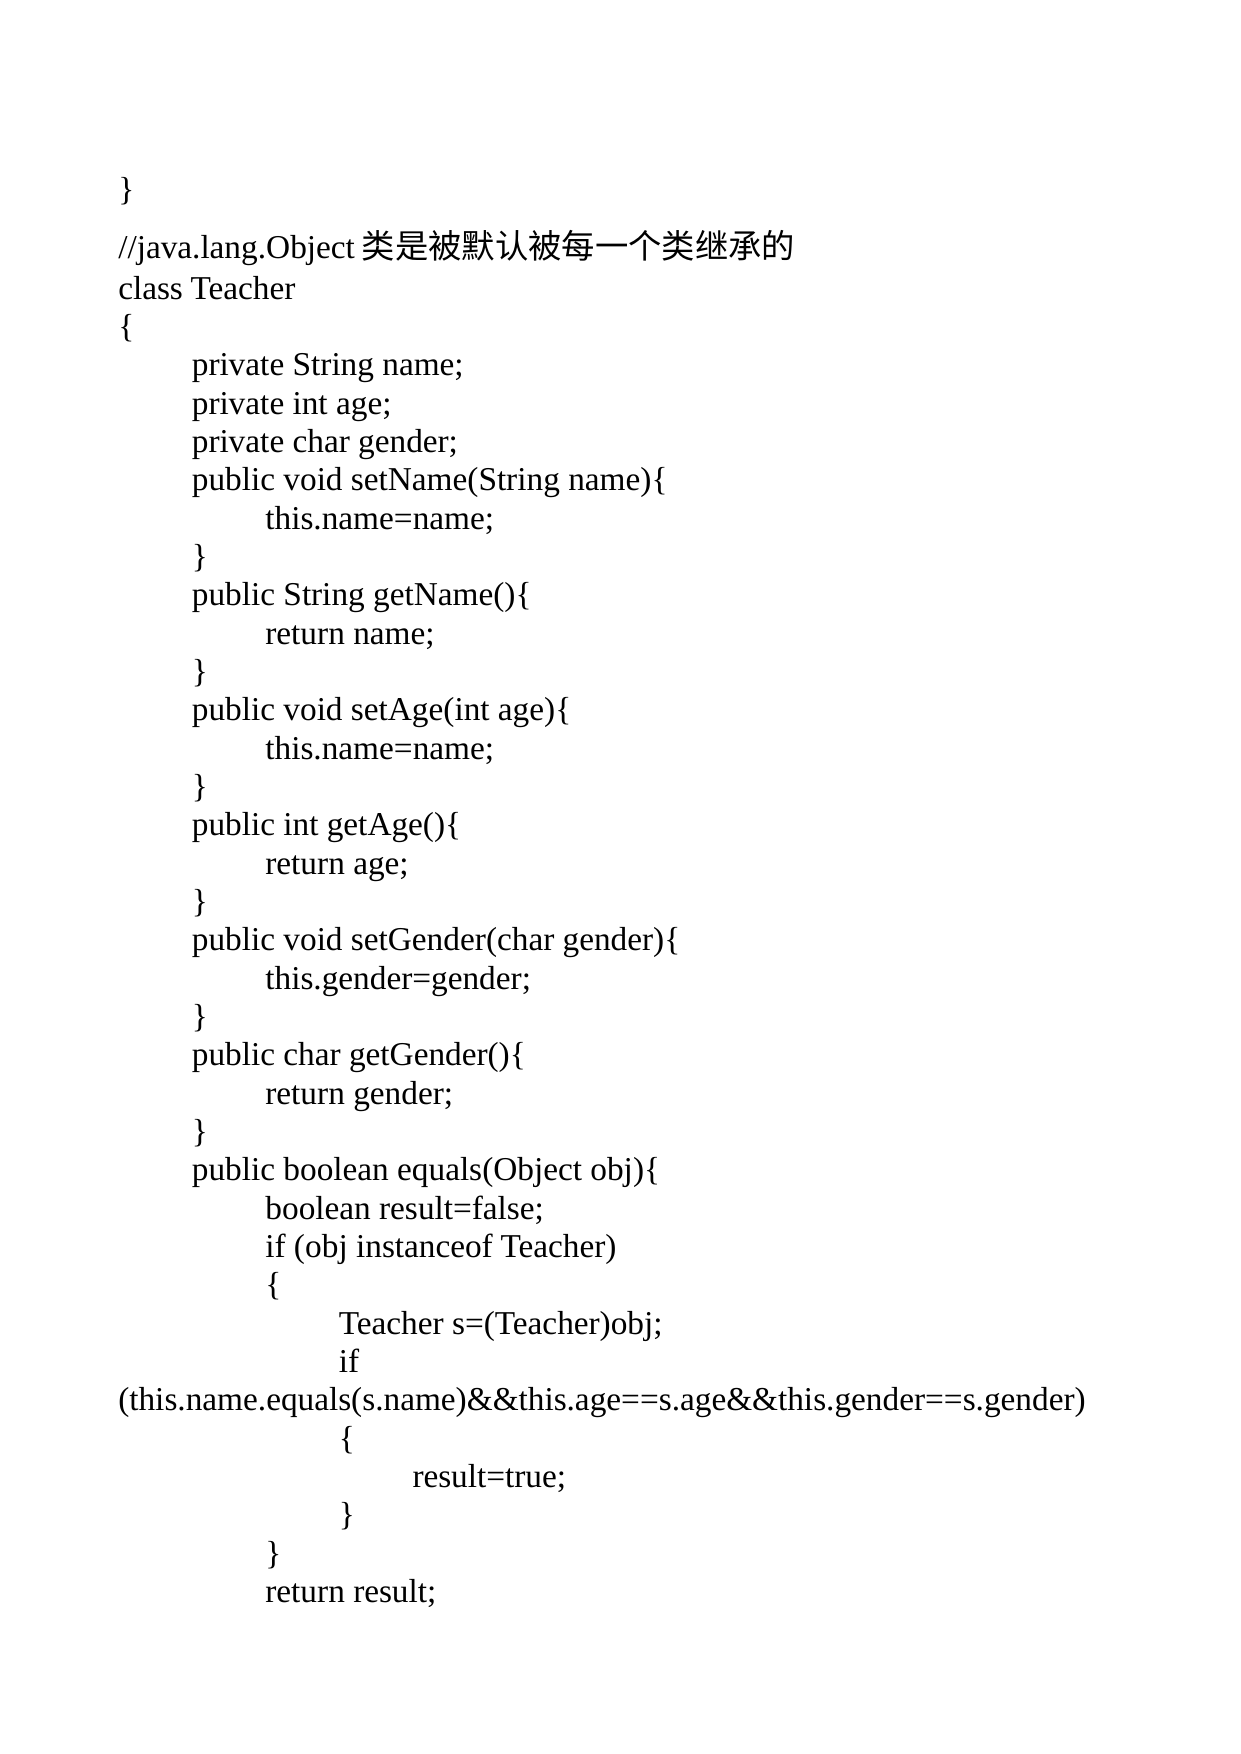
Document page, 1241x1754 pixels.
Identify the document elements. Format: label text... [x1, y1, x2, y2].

text this.gender=gender; [118, 958, 1122, 996]
text if (this.name.equals(s.name)&&this.age==s.age&&this.gender==s.gender) [118, 1341, 1122, 1418]
text } [118, 1495, 1122, 1533]
text } [118, 651, 1122, 690]
text if (obj instanceof Teacher) [118, 1226, 1122, 1265]
text this.name=name; [118, 728, 1122, 766]
text } [118, 536, 1122, 575]
text public char getGender(){ [118, 1035, 1122, 1073]
text private String name; [118, 345, 1122, 383]
text public String getName(){ [118, 575, 1122, 613]
text { [118, 1265, 1122, 1303]
text private int age; [118, 383, 1122, 421]
text } [118, 1111, 1122, 1150]
text this.name=name; [118, 498, 1122, 536]
text } [118, 1533, 1122, 1571]
text //java.lang.Object类是被默认被每一个类继承的 [118, 220, 1122, 268]
text } [118, 996, 1122, 1035]
text private char gender; [118, 421, 1122, 460]
text } [118, 169, 1122, 207]
text public int getAge(){ [118, 805, 1122, 843]
text } [118, 881, 1122, 920]
text return result; [118, 1571, 1122, 1610]
text return gender; [118, 1073, 1122, 1111]
text public void setGender(char gender){ [118, 920, 1122, 958]
text } [118, 766, 1122, 805]
text public void setName(String name){ [118, 460, 1122, 498]
text public boolean equals(Object obj){ [118, 1150, 1122, 1188]
text Teacher s=(Teacher)obj; [118, 1303, 1122, 1341]
text return name; [118, 613, 1122, 651]
text { [118, 1418, 1122, 1456]
text class Teacher [118, 268, 1122, 306]
text result=true; [118, 1456, 1122, 1495]
text return age; [118, 843, 1122, 881]
text boolean result=false; [118, 1188, 1122, 1226]
text public void setAge(int age){ [118, 690, 1122, 728]
text { [118, 306, 1122, 345]
